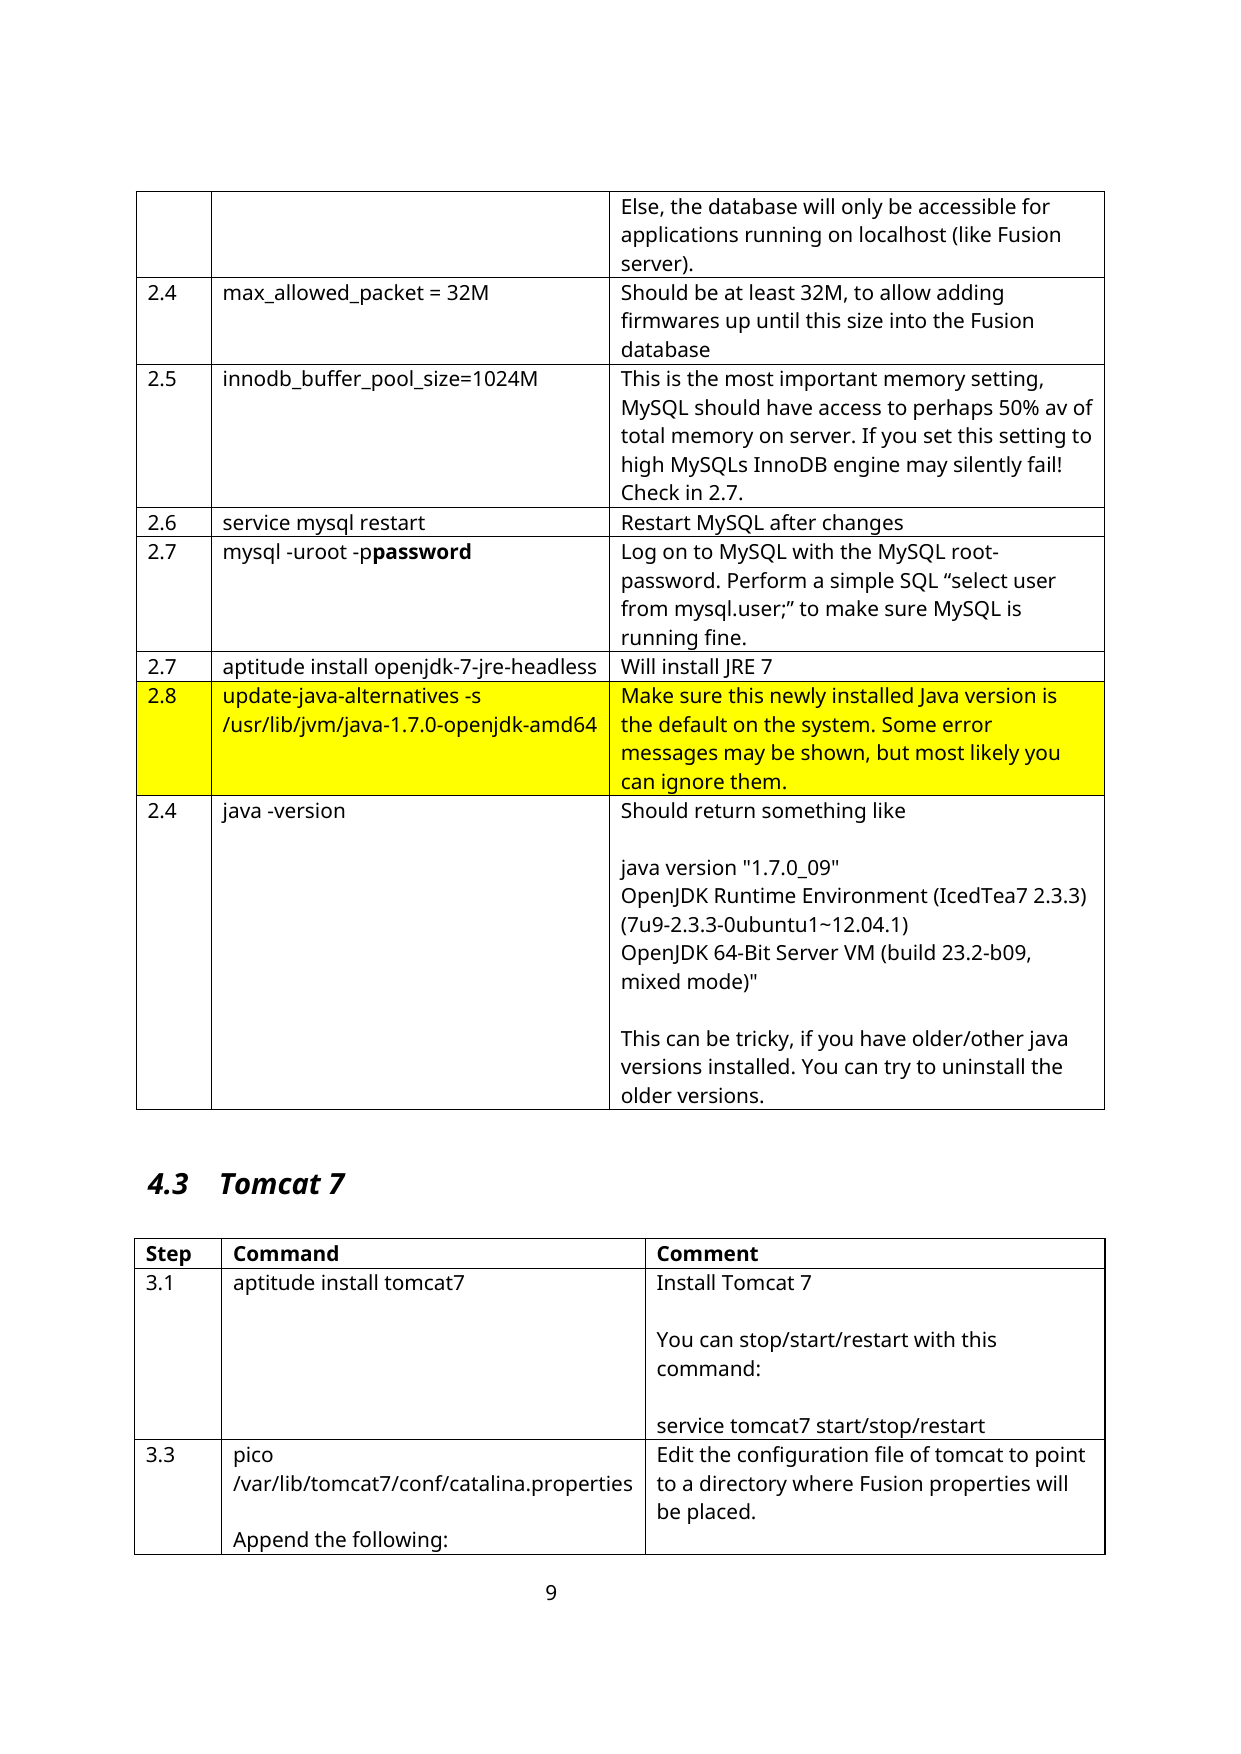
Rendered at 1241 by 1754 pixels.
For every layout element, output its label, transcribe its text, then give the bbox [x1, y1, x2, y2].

table_cell pico /var/lib/tomcat7/conf/catalina.properties Append the following: [222, 1440, 645, 1554]
table_cell 2.4 [137, 796, 211, 1109]
table_cell max_allowed_packet = 32M [212, 278, 609, 363]
table_cell Else, the database will only be accessible for applications running on localhost (like Fusion server). [610, 192, 1104, 277]
table_header Step [135, 1239, 221, 1267]
table_cell 3.3 [135, 1440, 221, 1554]
table_cell 3.1 [135, 1269, 221, 1439]
table_cell 2.7 [137, 537, 211, 651]
table_cell Edit the configuration file of tomcat to point to a directory where Fusion properties will be placed. [646, 1440, 1104, 1554]
table_cell 2.4 [137, 278, 211, 363]
table_cell This is the most important memory setting, MySQL should have access to perhaps 50% av of total memory on server. If you set this setting to high MySQLs InnoDB engine may silently fail! Check in 2.7. [610, 365, 1104, 507]
table_cell 2.8 [137, 682, 211, 795]
table_cell aptitude install openjdk-7-jre-headless [212, 652, 609, 681]
table_cell [137, 192, 211, 277]
table_cell Restart MySQL after changes [610, 508, 1104, 536]
table_cell 2.7 [137, 652, 211, 681]
table_cell innodb_buffer_pool_size=1024M [212, 365, 609, 507]
table_cell java -version [212, 796, 609, 1109]
table_cell 2.6 [137, 508, 211, 536]
table_cell Should be at least 32M, to allow adding firmwares up until this size into the Fusion database [610, 278, 1104, 363]
table_cell mysql -uroot -ppassword [212, 537, 609, 651]
table_cell Will install JRE 7 [610, 652, 1104, 681]
table_cell Log on to MySQL with the MySQL root-password. Perform a simple SQL “select user from mysql.user;” to make sure MySQL is running fine. [610, 537, 1104, 651]
table_cell aptitude install tomcat7 [222, 1269, 645, 1439]
table_cell service mysql restart [212, 508, 609, 536]
table_cell Make sure this newly installed Java version is the default on the system. Some error messages may be shown, but most likely you can ignore them. [610, 682, 1104, 795]
table_cell Should return something like java version "1.7.0_09" OpenJDK Runtime Environment (IcedTea7 2.3.3) (7u9-2.3.3-0ubuntu1~12.04.1) OpenJDK 64-Bit Server VM (build 23.2-b09, mixed mode)" This can be tricky, if you have older/other java versions installed. You can try to uninstall the older versions. [610, 796, 1104, 1109]
table_cell [212, 192, 609, 277]
table_cell update-java-alternatives -s /usr/lib/jvm/java-1.7.0-openjdk-amd64 [212, 682, 609, 795]
subtitle Tomcat 7 [148, 1164, 1092, 1203]
table_cell 2.5 [137, 365, 211, 507]
table_header Comment [646, 1239, 1104, 1267]
table_header Command [222, 1239, 645, 1267]
table_cell Install Tomcat 7 You can stop/start/restart with this command: service tomcat7 start/stop/restart [646, 1269, 1104, 1439]
